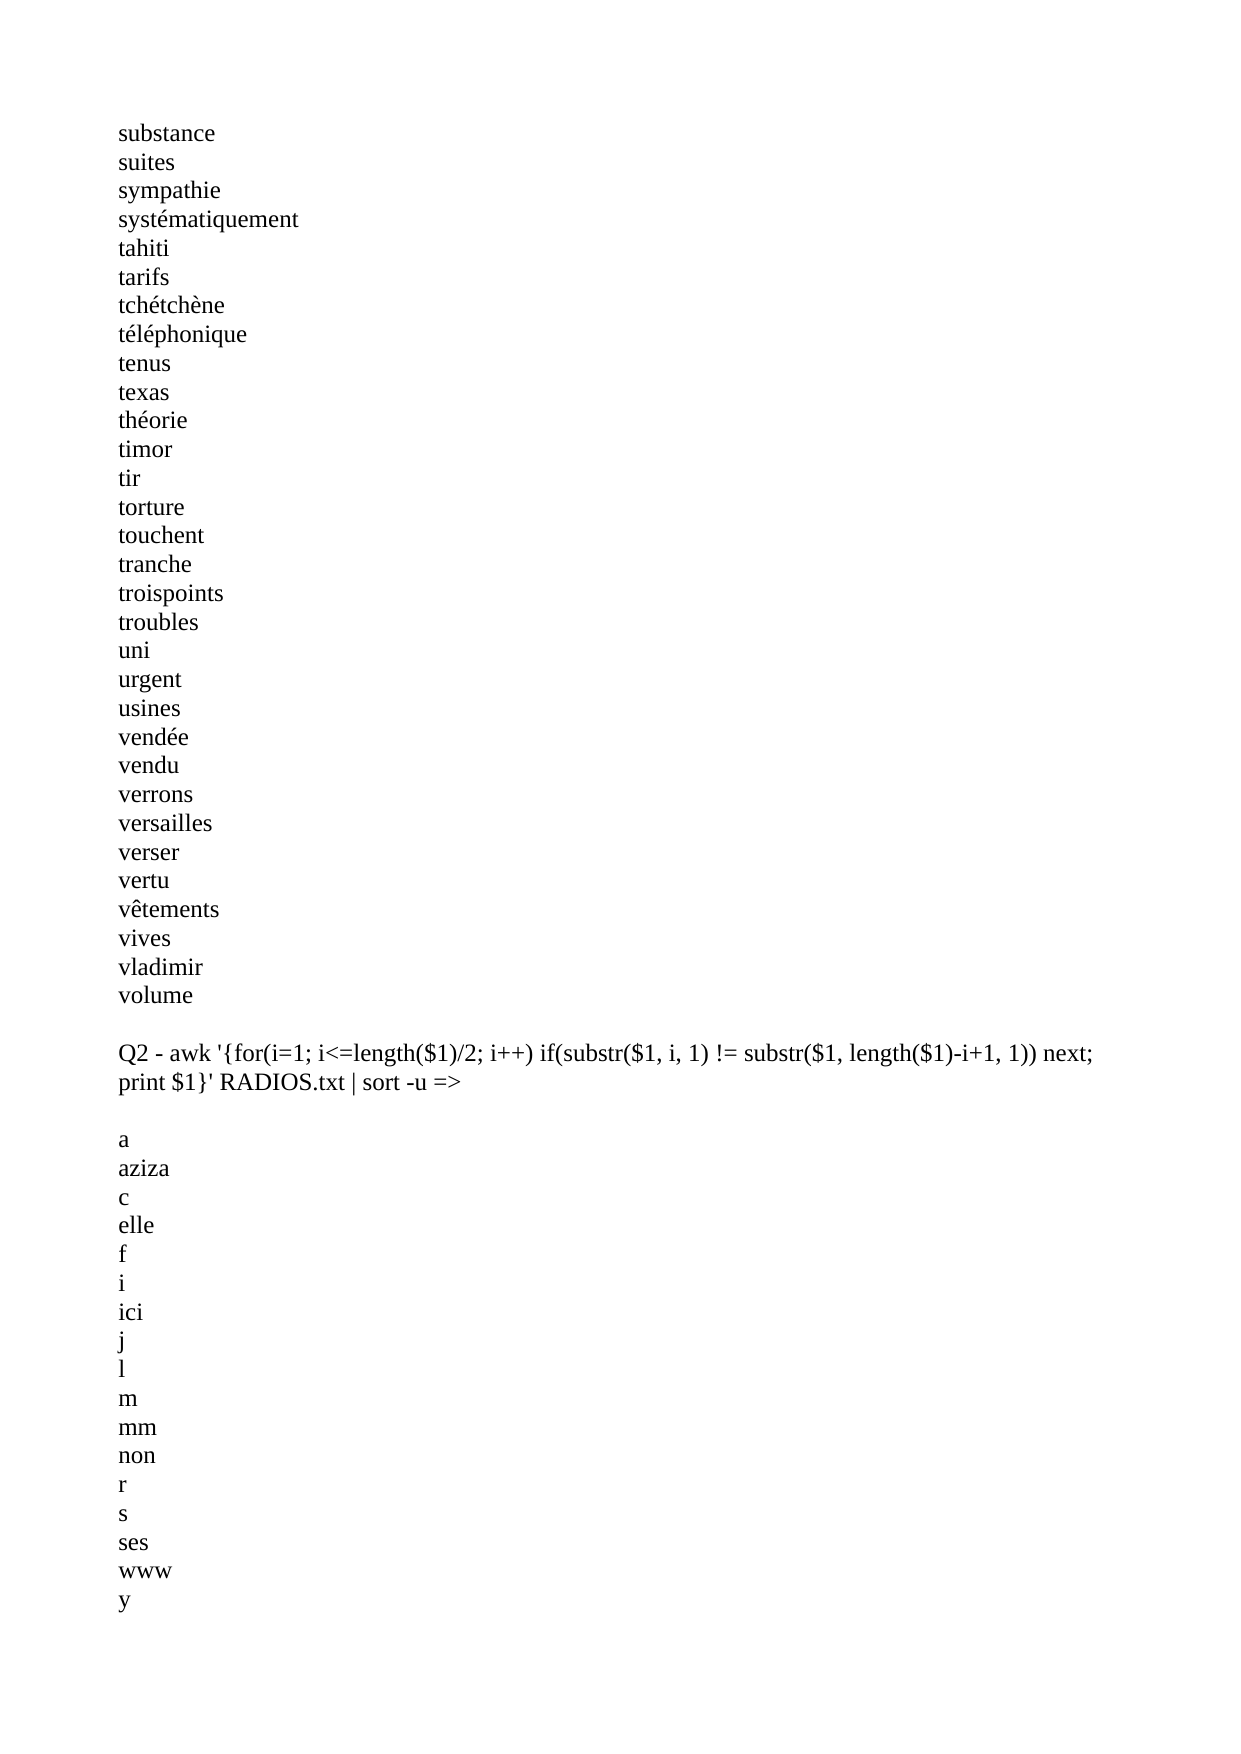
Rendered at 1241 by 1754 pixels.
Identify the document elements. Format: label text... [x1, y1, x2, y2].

text ses [118, 1527, 1122, 1556]
text troispoints [118, 578, 1122, 607]
text vêtements [118, 894, 1122, 923]
text tranche [118, 549, 1122, 578]
text aziza [118, 1153, 1122, 1182]
text elle [118, 1211, 1122, 1239]
text f [118, 1239, 1122, 1268]
text vendée [118, 722, 1122, 751]
text timor [118, 434, 1122, 463]
text tenus [118, 348, 1122, 377]
text théorie [118, 406, 1122, 434]
text Q2 - awk '{for(i=1; i<=length($1)/2; i++) if(substr($1, i, 1) != substr($1, length($1)-i+1, 1)) next; print $1}' RADIOS.txt | sort -u => [118, 1038, 1122, 1096]
text substance [118, 118, 1122, 147]
text urgent [118, 664, 1122, 693]
text vertu [118, 866, 1122, 894]
text vladimir [118, 952, 1122, 981]
text c [118, 1182, 1122, 1211]
text tahiti [118, 233, 1122, 262]
text torture [118, 492, 1122, 521]
text tir [118, 463, 1122, 492]
text uni [118, 636, 1122, 664]
text vendu [118, 751, 1122, 779]
text tarifs [118, 262, 1122, 291]
text s [118, 1498, 1122, 1527]
text téléphonique [118, 319, 1122, 348]
text usines [118, 693, 1122, 722]
text i [118, 1268, 1122, 1297]
text volume [118, 981, 1122, 1009]
text suites [118, 147, 1122, 176]
text touchent [118, 521, 1122, 549]
text verrons [118, 779, 1122, 808]
text vives [118, 923, 1122, 952]
text non [118, 1441, 1122, 1469]
text tchétchène [118, 291, 1122, 319]
text versailles [118, 808, 1122, 837]
text m [118, 1383, 1122, 1412]
text systématiquement [118, 204, 1122, 233]
text texas [118, 377, 1122, 406]
text a [118, 1124, 1122, 1153]
text ici [118, 1297, 1122, 1326]
text sympathie [118, 176, 1122, 204]
text y [118, 1584, 1122, 1613]
text r [118, 1469, 1122, 1498]
text mm [118, 1412, 1122, 1441]
text verser [118, 837, 1122, 866]
text troubles [118, 607, 1122, 636]
text l [118, 1354, 1122, 1383]
text j [118, 1326, 1122, 1354]
text www [118, 1556, 1122, 1584]
